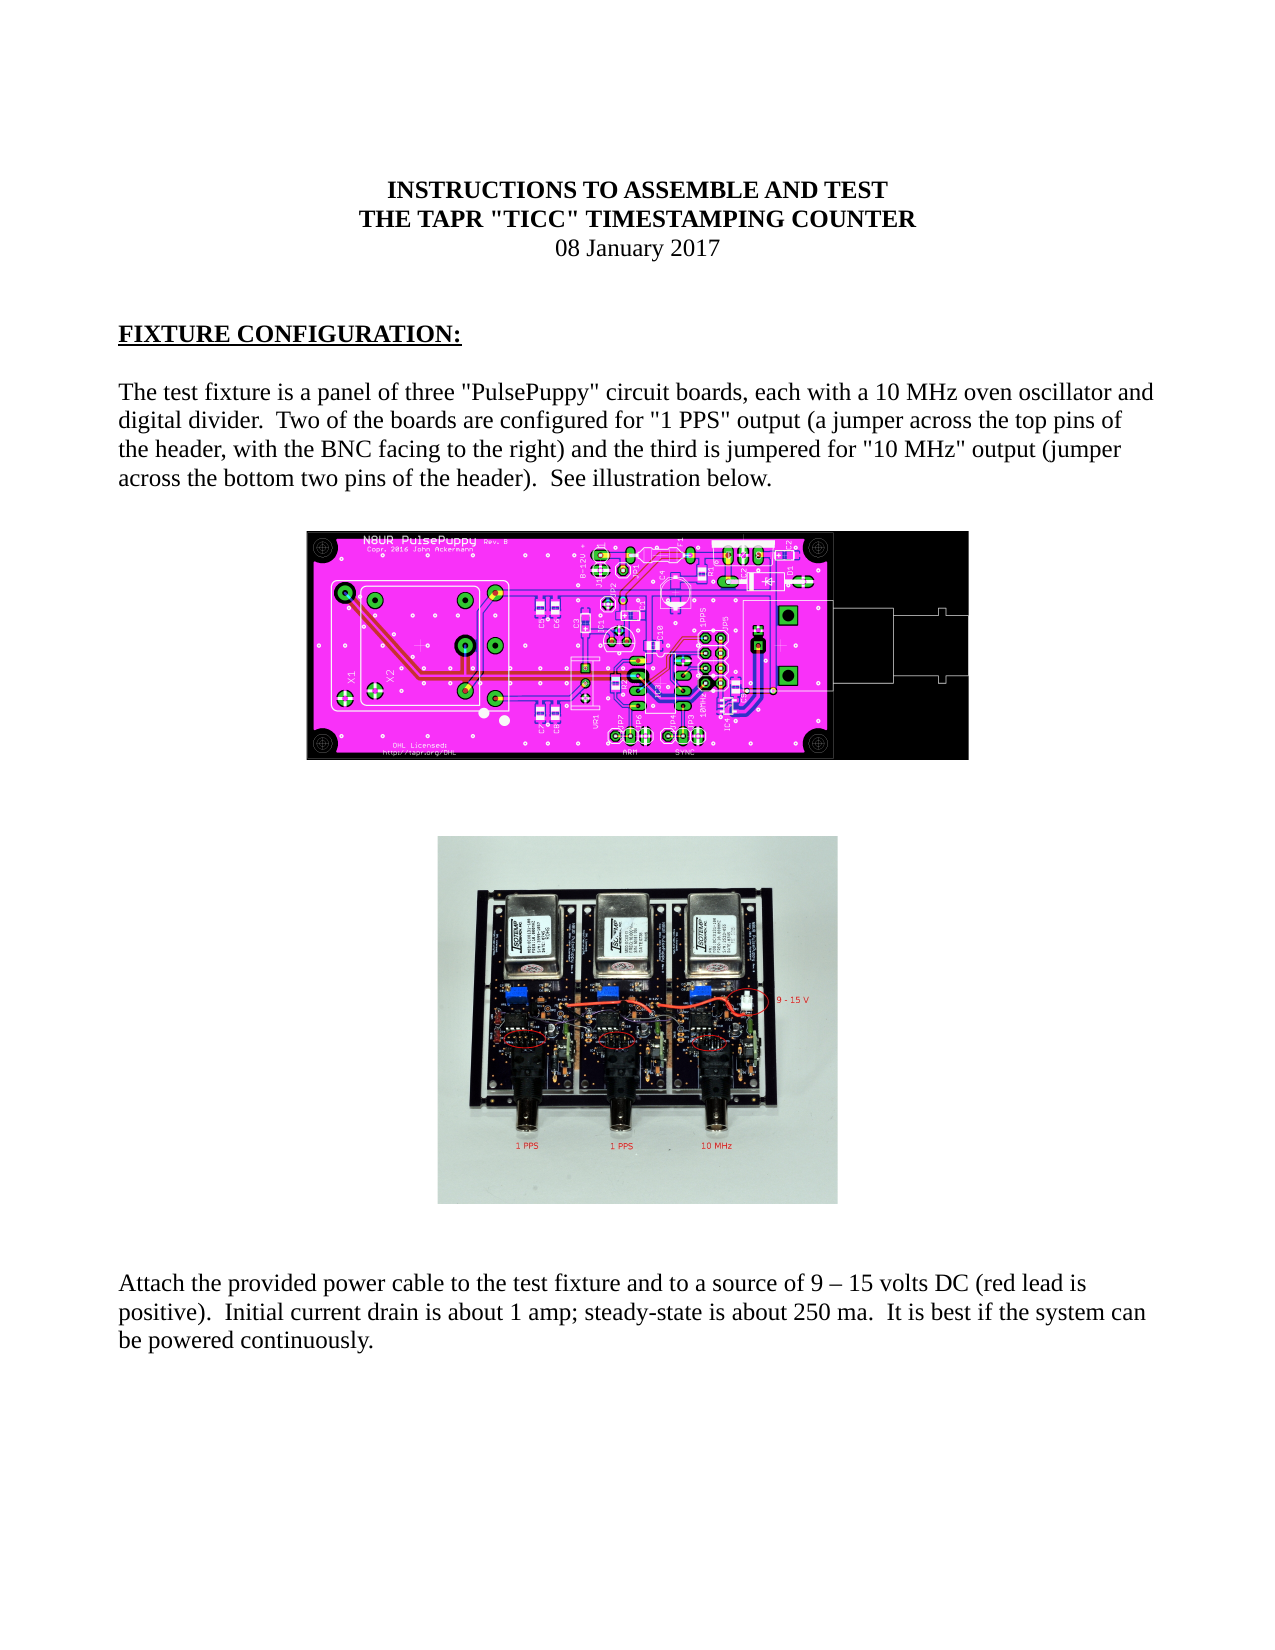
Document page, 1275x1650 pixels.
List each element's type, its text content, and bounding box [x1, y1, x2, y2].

text 08 January 2017 [118, 233, 1157, 262]
picture [306, 531, 969, 760]
text FIXTURE CONFIGURATION: [118, 319, 1157, 348]
text INSTRUCTIONS TO ASSEMBLE AND TEST THE TAPR "TICC" TIMESTAMPING COUNTER [118, 176, 1157, 233]
text Attach the provided power cable to the test fixture and to a source of 9 – 15 volts DC (red lead is positive). Initial current drain is about 1 amp; steady-state is about 250 ma. It is best if the system can be powered continuously. [118, 1268, 1157, 1354]
text The test fixture is a panel of three "PulsePuppy" circuit boards, each with a 10 MHz oven oscillator and digital divider. Two of the boards are configured for "1 PPS" output (a jumper across the top pins of the header, with the BNC facing to the right) and the third is jumpered for "10 MHz" output (jumper across the bottom two pins of the header). See illustration below. [118, 377, 1157, 492]
picture [437, 836, 838, 1204]
